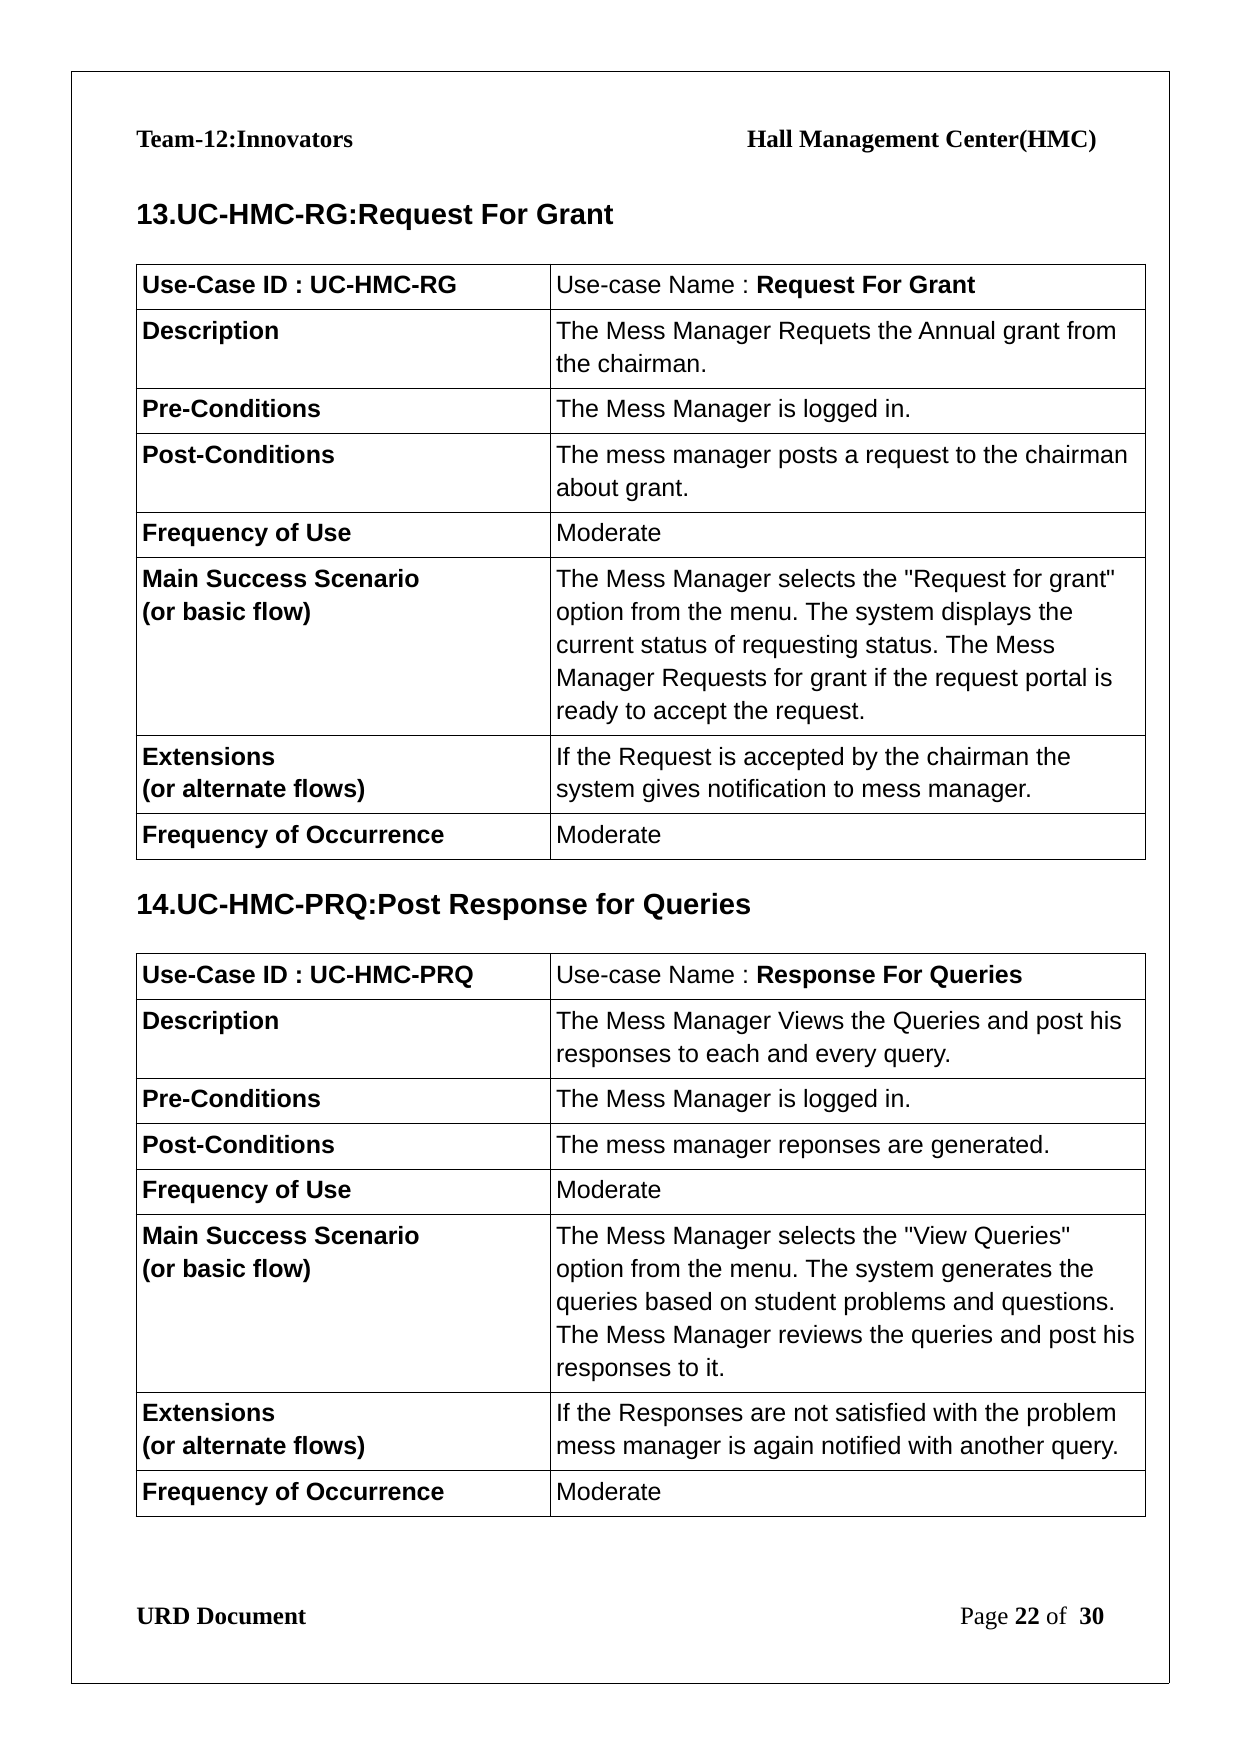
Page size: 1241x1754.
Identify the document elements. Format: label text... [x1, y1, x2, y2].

table_header Use-Case ID : UC-HMC-PRQ [137, 954, 550, 999]
table_cell The Mess Manager is logged in. [551, 1079, 1145, 1123]
table_cell Extensions (or alternate flows) [137, 1393, 550, 1470]
table_cell Description [137, 310, 550, 387]
table_cell If the Responses are not satisfied with the problem mess manager is again notified with another query. [551, 1393, 1145, 1470]
table_header Use-Case ID : UC-HMC-RG [137, 265, 550, 309]
table_cell Moderate [551, 513, 1145, 557]
table_cell Description [137, 1000, 550, 1077]
table_cell Moderate [551, 1170, 1145, 1214]
table_cell The Mess Manager Requets the Annual grant from the chairman. [551, 310, 1145, 387]
table_cell The Mess Manager selects the "View Queries" option from the menu. The system generates the queries based on student problems and questions. The Mess Manager reviews the queries and post his responses to it. [551, 1215, 1145, 1392]
table_cell The mess manager reponses are generated. [551, 1124, 1145, 1168]
table_cell Pre-Conditions [137, 389, 550, 433]
table_cell Pre-Conditions [137, 1079, 550, 1123]
text 13.UC-HMC-RG:Request For Grant [136, 197, 1104, 231]
table_cell The mess manager posts a request to the chairman about grant. [551, 434, 1145, 512]
table_cell Moderate [551, 814, 1145, 859]
text 14.UC-HMC-PRQ:Post Response for Queries [136, 887, 1104, 921]
table_cell Post-Conditions [137, 1124, 550, 1168]
table_header Use-case Name : Request For Grant [551, 265, 1145, 309]
table_cell Frequency of Occurrence [137, 1471, 550, 1516]
table_cell Post-Conditions [137, 434, 550, 512]
table_cell The Mess Manager selects the "Request for grant" option from the menu. The system displays the current status of requesting status. The Mess Manager Requests for grant if the request portal is ready to accept the request. [551, 558, 1145, 735]
table_cell Frequency of Use [137, 1170, 550, 1214]
table_cell Extensions (or alternate flows) [137, 736, 550, 813]
table_cell The Mess Manager Views the Queries and post his responses to each and every query. [551, 1000, 1145, 1077]
table_cell Frequency of Use [137, 513, 550, 557]
table_cell If the Request is accepted by the chairman the system gives notification to mess manager. [551, 736, 1145, 813]
table_cell Frequency of Occurrence [137, 814, 550, 859]
table_cell The Mess Manager is logged in. [551, 389, 1145, 433]
table_header Use-case Name : Response For Queries [551, 954, 1145, 999]
table_cell Main Success Scenario (or basic flow) [137, 1215, 550, 1392]
table_cell Moderate [551, 1471, 1145, 1516]
table_cell Main Success Scenario (or basic flow) [137, 558, 550, 735]
